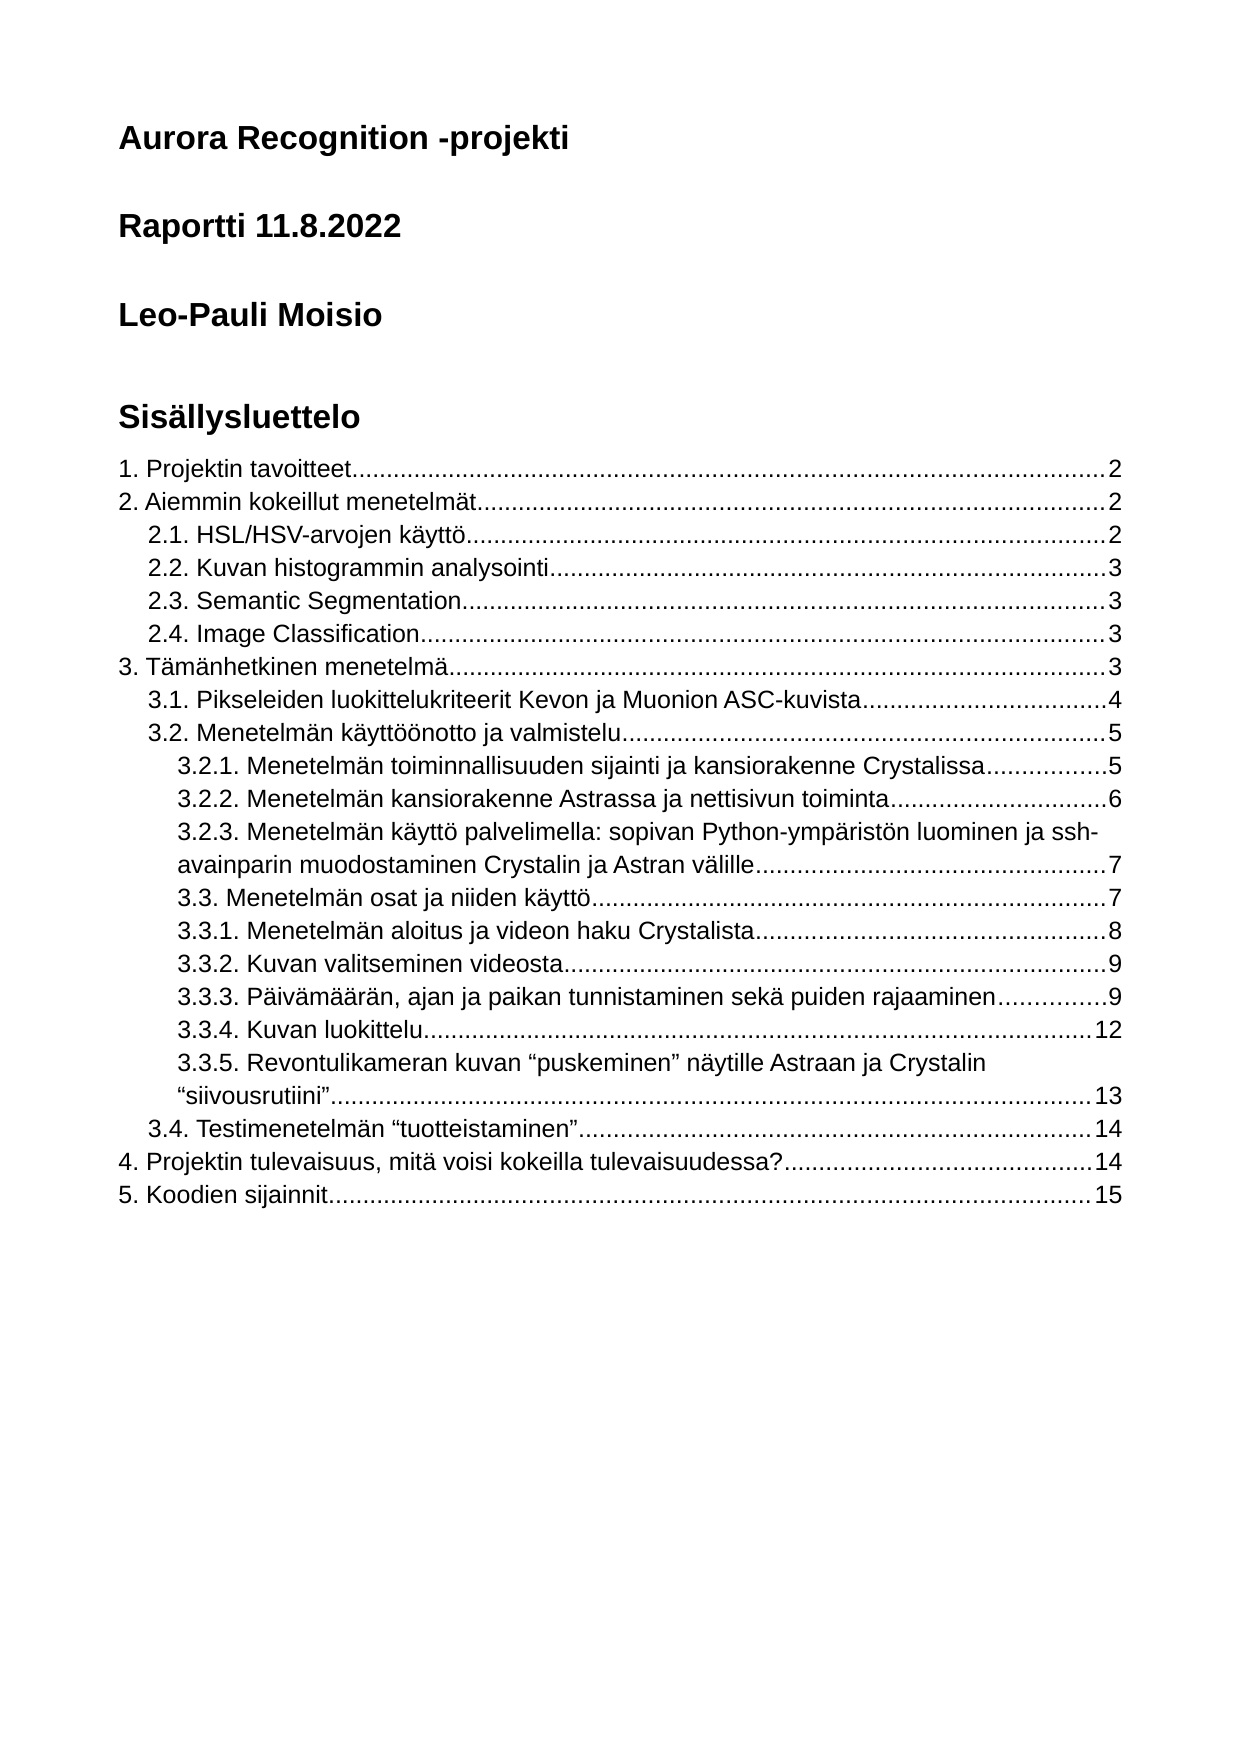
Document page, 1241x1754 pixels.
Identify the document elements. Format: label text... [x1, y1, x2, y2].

text 3.1. Pikseleiden luokittelukriteerit Kevon ja Muonion ASC-kuvista 4 [148, 685, 1122, 713]
text 3.4. Testimenetelmän “tuotteistaminen” 14 [148, 1114, 1122, 1143]
text 5. Koodien sijainnit 15 [118, 1180, 1122, 1209]
subtitle Sisällysluettelo [118, 397, 1122, 435]
text 3.2.2. Menetelmän kansiorakenne Astrassa ja nettisivun toiminta 6 [177, 784, 1122, 813]
text 3.3.1. Menetelmän aloitus ja videon haku Crystalista 8 [177, 916, 1122, 945]
text 1. Projektin tavoitteet 2 [118, 454, 1122, 482]
text 3.3.2. Kuvan valitseminen videosta 9 [177, 949, 1122, 978]
text 3.3.5. Revontulikameran kuvan “puskeminen” näytille Astraan ja Crystalin “siivousrutiini” 13 [177, 1048, 1122, 1110]
text 3.2.1. Menetelmän toiminnallisuuden sijainti ja kansiorakenne Crystalissa 5 [177, 751, 1122, 779]
text 2.4. Image Classification 3 [148, 619, 1122, 647]
text 2.2. Kuvan histogrammin analysointi 3 [148, 553, 1122, 581]
text 3.3. Menetelmän osat ja niiden käyttö 7 [177, 883, 1122, 912]
text 3.2. Menetelmän käyttöönotto ja valmistelu 5 [148, 718, 1122, 747]
text 3.3.3. Päivämäärän, ajan ja paikan tunnistaminen sekä puiden rajaaminen 9 [177, 982, 1122, 1011]
text 3.2.3. Menetelmän käyttö palvelimella: sopivan Python-ympäristön luominen ja ssh-avainparin muodostaminen Crystalin ja Astran välille 7 [177, 817, 1122, 879]
text 3. Tämänhetkinen menetelmä 3 [118, 652, 1122, 681]
text 4. Projektin tulevaisuus, mitä voisi kokeilla tulevaisuudessa? 14 [118, 1147, 1122, 1176]
text 3.3.4. Kuvan luokittelu 12 [177, 1015, 1122, 1044]
text Raportti 11.8.2022 [118, 206, 1122, 245]
text Aurora Recognition -projekti [118, 118, 1122, 157]
text 2.3. Semantic Segmentation 3 [148, 586, 1122, 614]
text 2.1. HSL/HSV-arvojen käyttö 2 [148, 520, 1122, 548]
text Leo-Pauli Moisio [118, 295, 1122, 333]
text 2. Aiemmin kokeillut menetelmät 2 [118, 487, 1122, 515]
